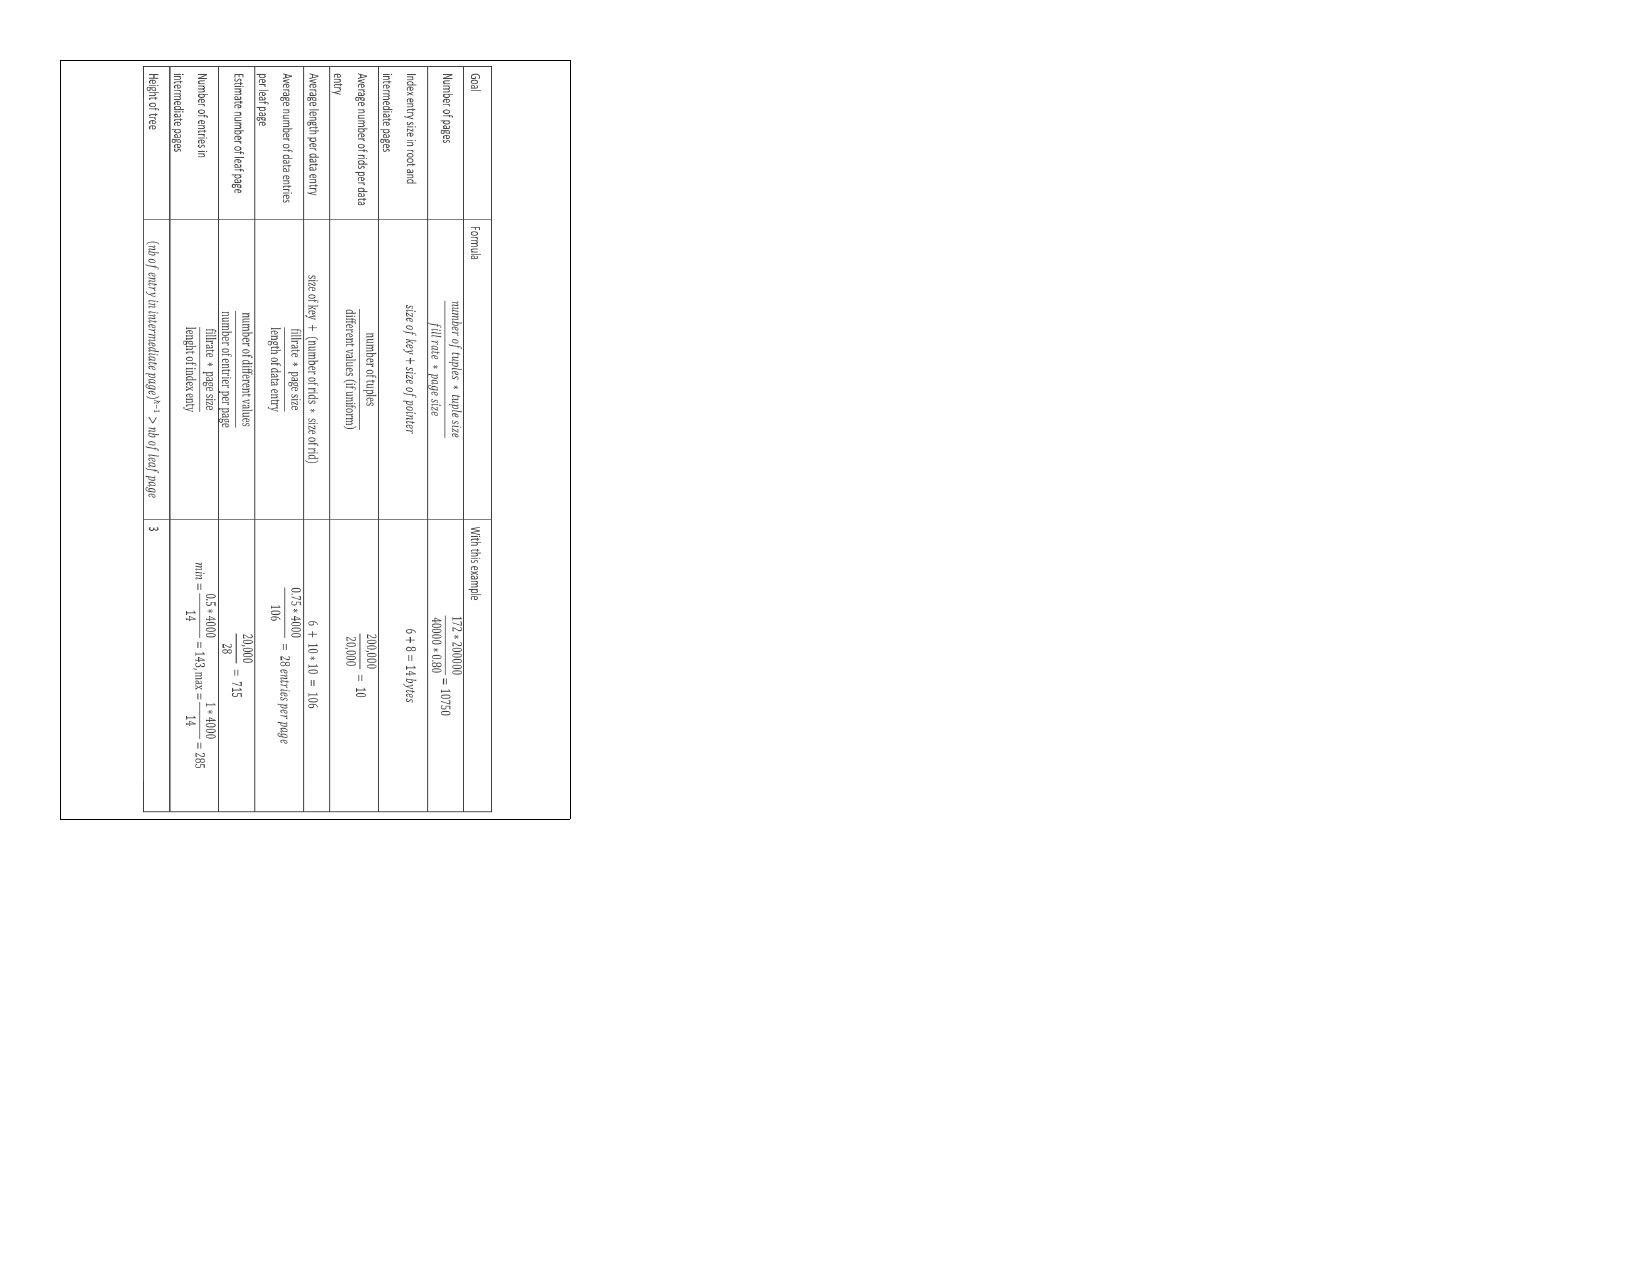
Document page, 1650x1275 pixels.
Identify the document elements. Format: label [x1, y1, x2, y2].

picture [141, 65, 493, 813]
table_cell [61, 61, 570, 818]
